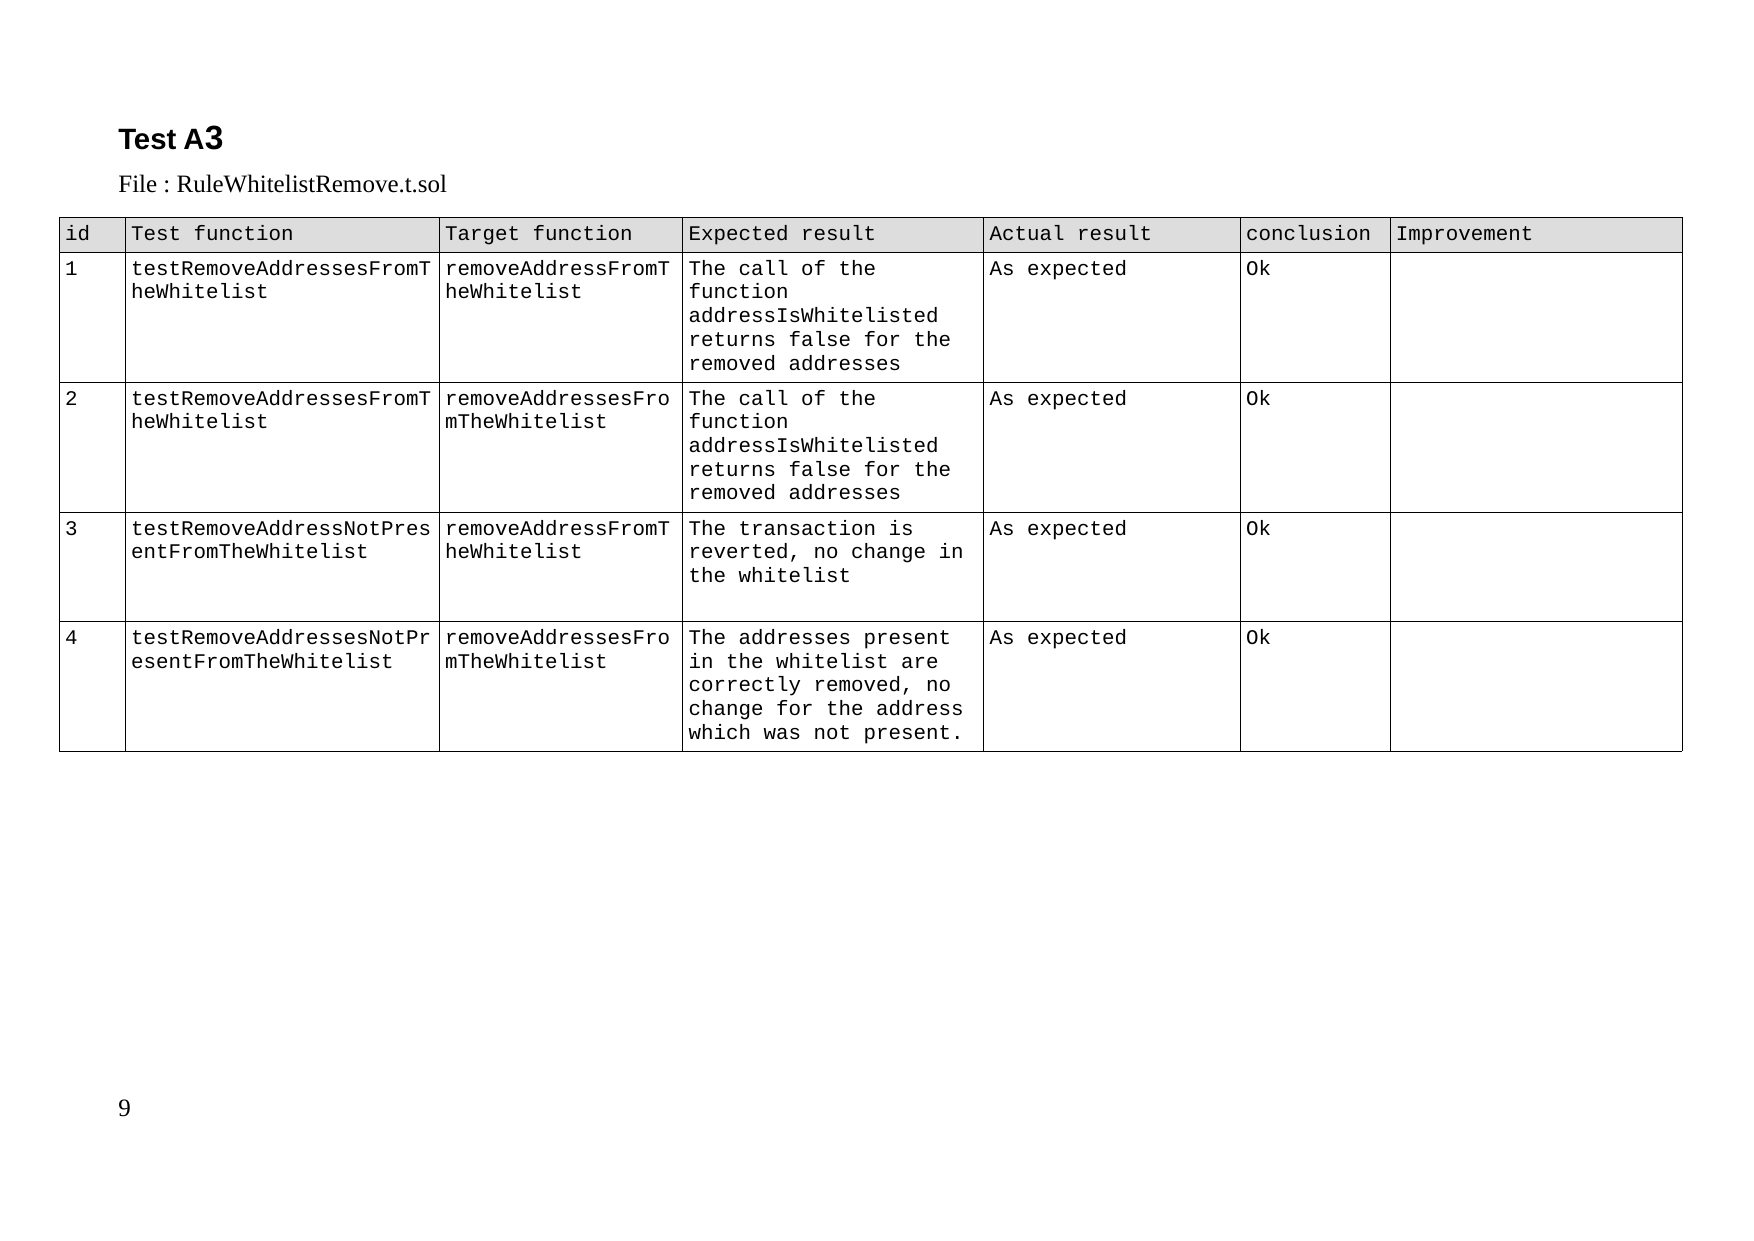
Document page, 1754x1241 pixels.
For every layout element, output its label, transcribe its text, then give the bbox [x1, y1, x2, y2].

table_cell testRemoveAddressesFromTheWhitelist [126, 253, 439, 382]
table_header Improvement [1391, 218, 1682, 252]
table_cell removeAddressesFromTheWhitelist [440, 383, 682, 512]
table_header Expected result [683, 218, 983, 252]
table_cell Ok [1241, 253, 1390, 382]
table_cell [1391, 253, 1682, 382]
table_cell testRemoveAddressNotPresentFromTheWhitelist [126, 513, 439, 621]
table_header Target function [440, 218, 682, 252]
table_cell [1391, 622, 1682, 751]
table_cell testRemoveAddressesNotPresentFromTheWhitelist [126, 622, 439, 751]
subtitle Test A3 [118, 118, 1636, 157]
table_cell The call of the function addressIsWhitelisted returns false for the removed addresses [683, 383, 983, 512]
table_header conclusion [1241, 218, 1390, 252]
table_cell The call of the function addressIsWhitelisted returns false for the removed addresses [683, 253, 983, 382]
table_cell As expected [984, 383, 1240, 512]
text File : RuleWhitelistRemove.t.sol [118, 169, 1636, 198]
table_cell [1391, 513, 1682, 621]
table_cell Ok [1241, 383, 1390, 512]
table_cell removeAddressFromTheWhitelist [440, 513, 682, 621]
table_cell [1391, 383, 1682, 512]
table_cell As expected [984, 622, 1240, 751]
table_cell 3 [60, 513, 125, 621]
table_header id [60, 218, 125, 252]
table_cell 1 [60, 253, 125, 382]
table_cell Ok [1241, 622, 1390, 751]
table_cell removeAddressFromTheWhitelist [440, 253, 682, 382]
table_cell 2 [60, 383, 125, 512]
table_cell The addresses present in the whitelist are correctly removed, no change for the address which was not present. [683, 622, 983, 751]
table_cell The transaction is reverted, no change in the whitelist [683, 513, 983, 621]
table_cell Ok [1241, 513, 1390, 621]
table_cell 4 [60, 622, 125, 751]
table_header Test function [126, 218, 439, 252]
table_cell removeAddressesFromTheWhitelist [440, 622, 682, 751]
table_cell testRemoveAddressesFromTheWhitelist [126, 383, 439, 512]
table_cell As expected [984, 253, 1240, 382]
table_header Actual result [984, 218, 1240, 252]
table_cell As expected [984, 513, 1240, 621]
